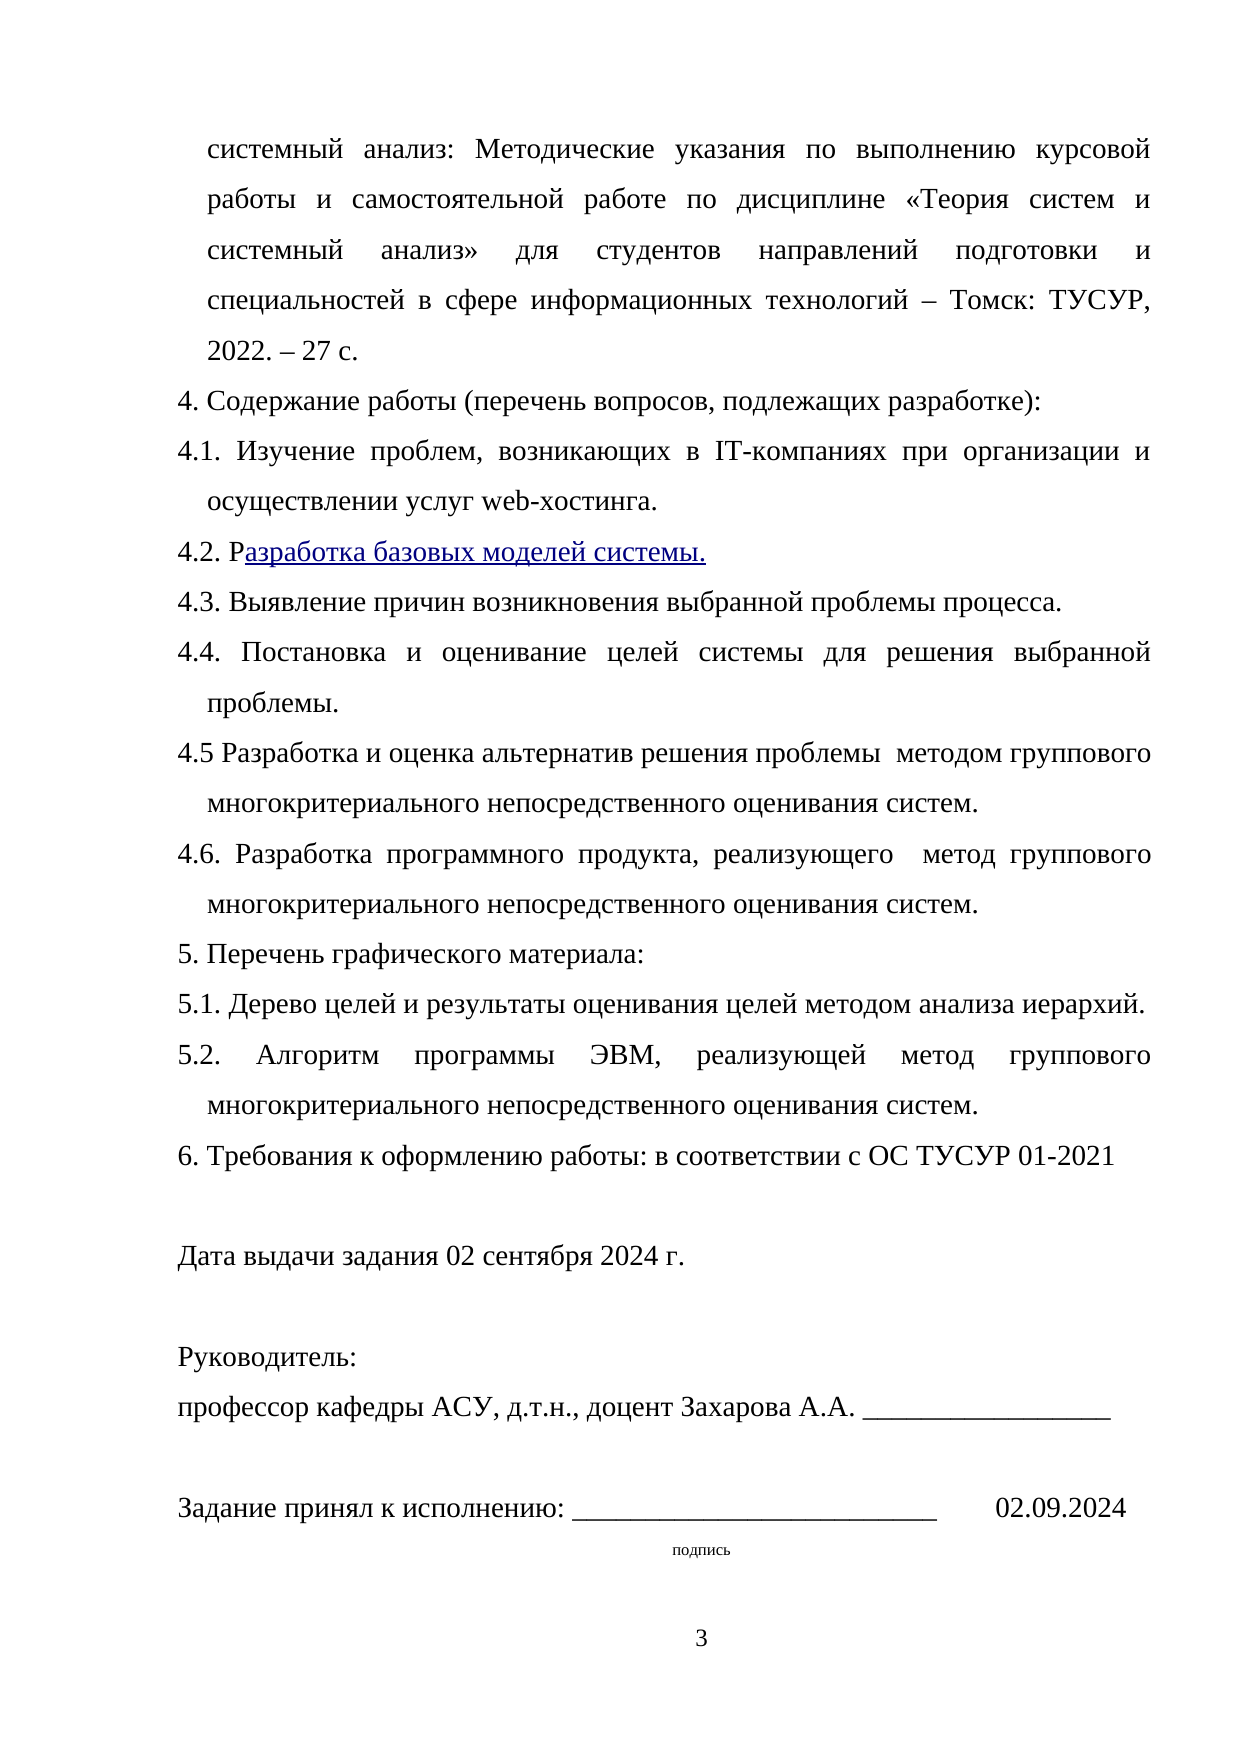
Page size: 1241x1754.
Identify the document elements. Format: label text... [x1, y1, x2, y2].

text 5. Перечень графического материала: [177, 936, 1152, 970]
text системный анализ: Методические указания по выполнению курсовой работы и самостоятельной работе по дисциплине «Теория систем и системный анализ» для студентов направлений подготовки и специальностей в сфере информационных технологий – Томск: ТУСУР, 2022. – 27 с. [177, 131, 1152, 366]
text 4. Содержание работы (перечень вопросов, подлежащих разработке): [177, 383, 1152, 416]
text 4.4. Постановка и оценивание целей системы для решения выбранной проблемы. [177, 634, 1152, 718]
text профессор кафедры АСУ, д.т.н., доцент Захарова А.А. _________________ [177, 1389, 1152, 1423]
text Дата выдачи задания 02 сентября 2024 г. [177, 1238, 1152, 1272]
text 4.3. Выявление причин возникновения выбранной проблемы процесса. [177, 584, 1152, 618]
text 4.5 Разработка и оценка альтернатив решения проблемы методом группового многокритериального непосредственного оценивания систем. [177, 735, 1152, 819]
text подпись [177, 1540, 1152, 1559]
text 5.2. Алгоритм программы ЭВМ, реализующей метод группового многокритериального непосредственного оценивания систем. [177, 1037, 1152, 1121]
text Руководитель: [177, 1339, 1152, 1372]
text Задание принял к исполнению: _________________________ 02.09.2024 [177, 1490, 1152, 1523]
text 6. Требования к оформлению работы: в соответствии с ОС ТУСУР 01-2021 [177, 1138, 1152, 1171]
text 4.2. Разработка базовых моделей системы. [177, 534, 1152, 567]
text 4.1. Изучение проблем, возникающих в IT-компаниях при организации и осуществлении услуг web-хостинга. [177, 433, 1152, 517]
text 4.6. Разработка программного продукта, реализующего метод группового многокритериального непосредственного оценивания систем. [177, 836, 1152, 919]
text 5.1. Дерево целей и результаты оценивания целей методом анализа иерархий. [177, 987, 1152, 1020]
